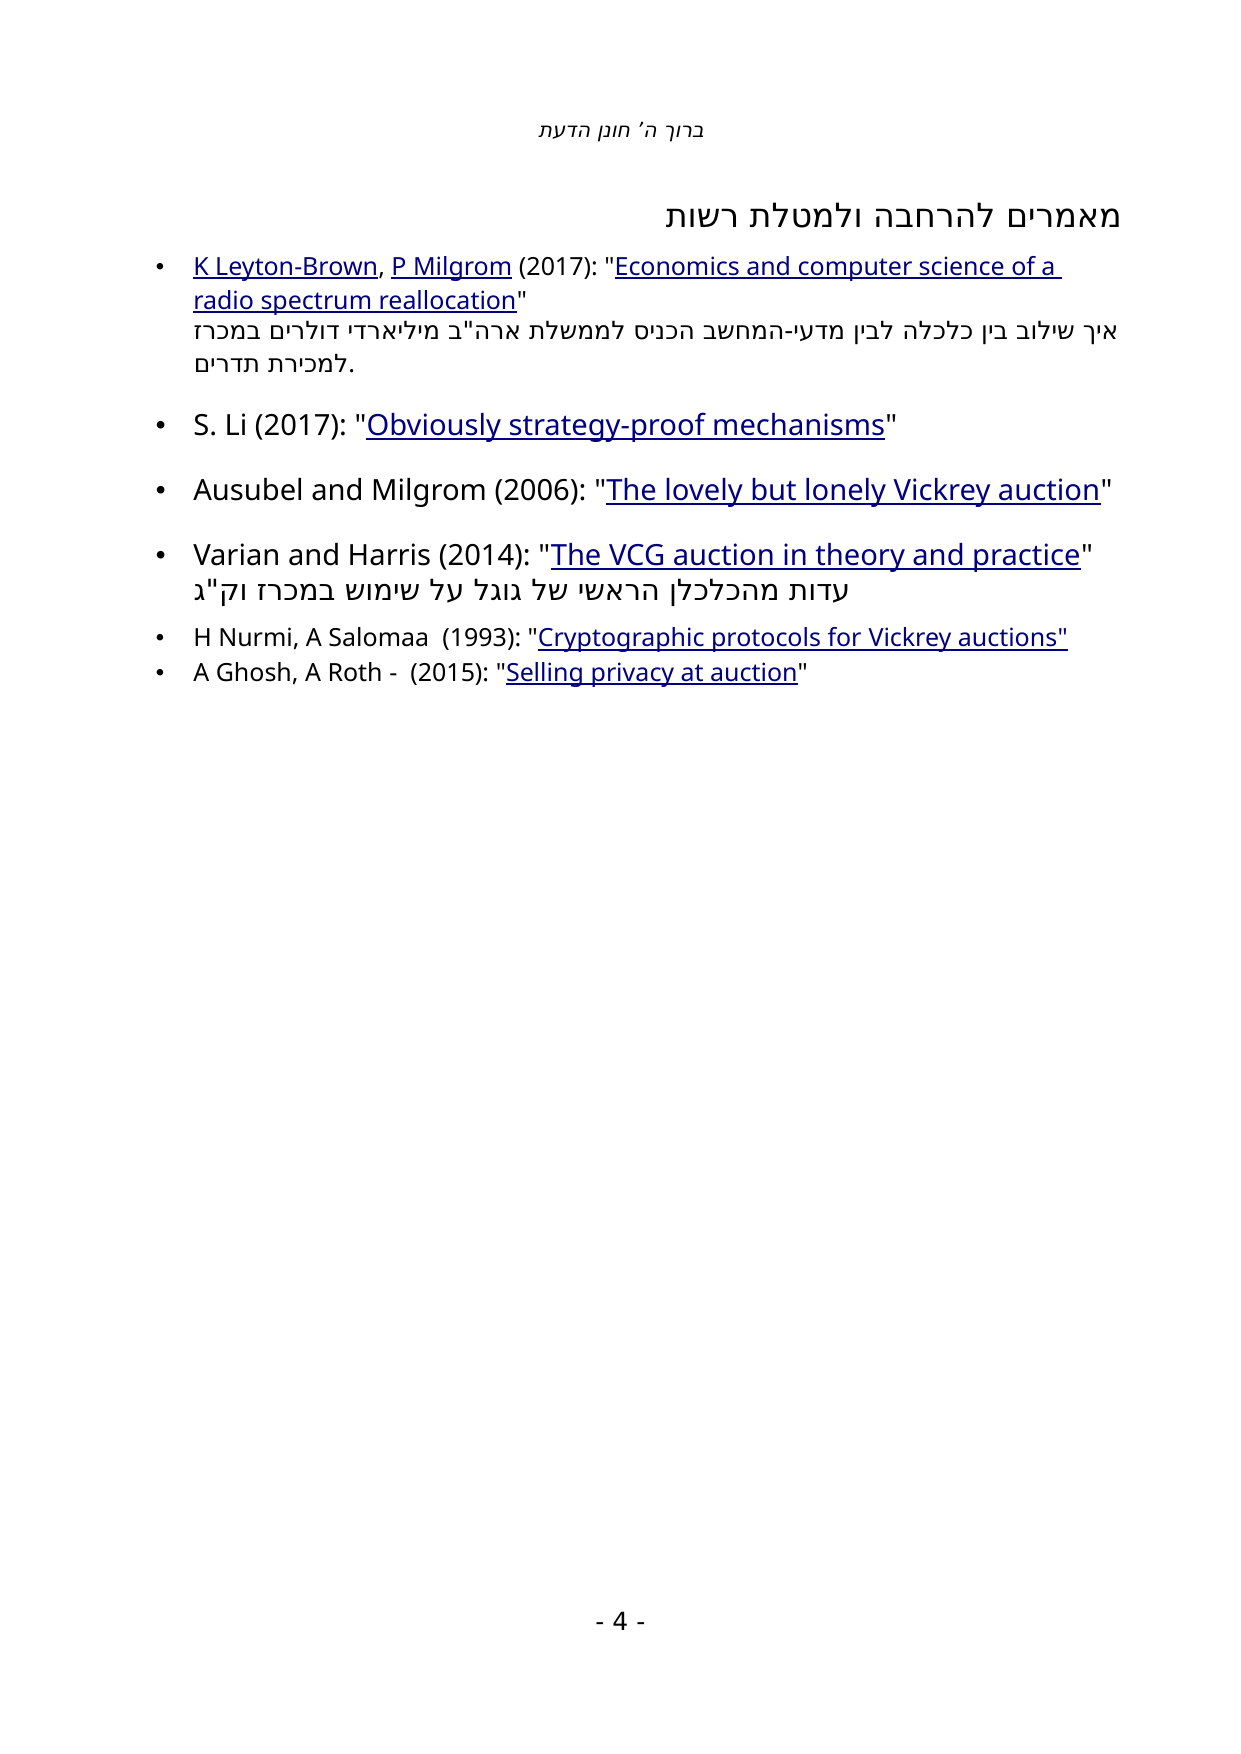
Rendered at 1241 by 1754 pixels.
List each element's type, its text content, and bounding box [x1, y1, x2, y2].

list A Ghosh, A Roth - (2015): "Selling privacy at auction" [156, 654, 1122, 688]
subtitle S. Li (2017): "Obviously strategy-proof mechanisms‏" [156, 404, 1122, 444]
subtitle Ausubel and Milgrom (2006): "The lovely but lonely Vickrey auction‏" [156, 469, 1122, 509]
subtitle מאמרים להרחבה ולמטלת רשות [118, 197, 1122, 236]
list K Leyton-Brown, P Milgrom (2017): "Economics and computer science of a radio spectrum reallocation‏" איך שילוב בין כלכלה לבין מדעי-המחשב הכניס לממשלת ארה"ב מיליארדי דולרים במכרז למכירת תדרים. [156, 248, 1122, 379]
list H Nurmi, A Salomaa (1993): "Cryptographic protocols for Vickrey auctions‏" [156, 620, 1122, 654]
subtitle Varian and Harris (2014): "The VCG auction in theory and practice‏" עדות מהכלכלן הראשי של גוגל על שימוש במכרז וק"ג [156, 534, 1122, 608]
